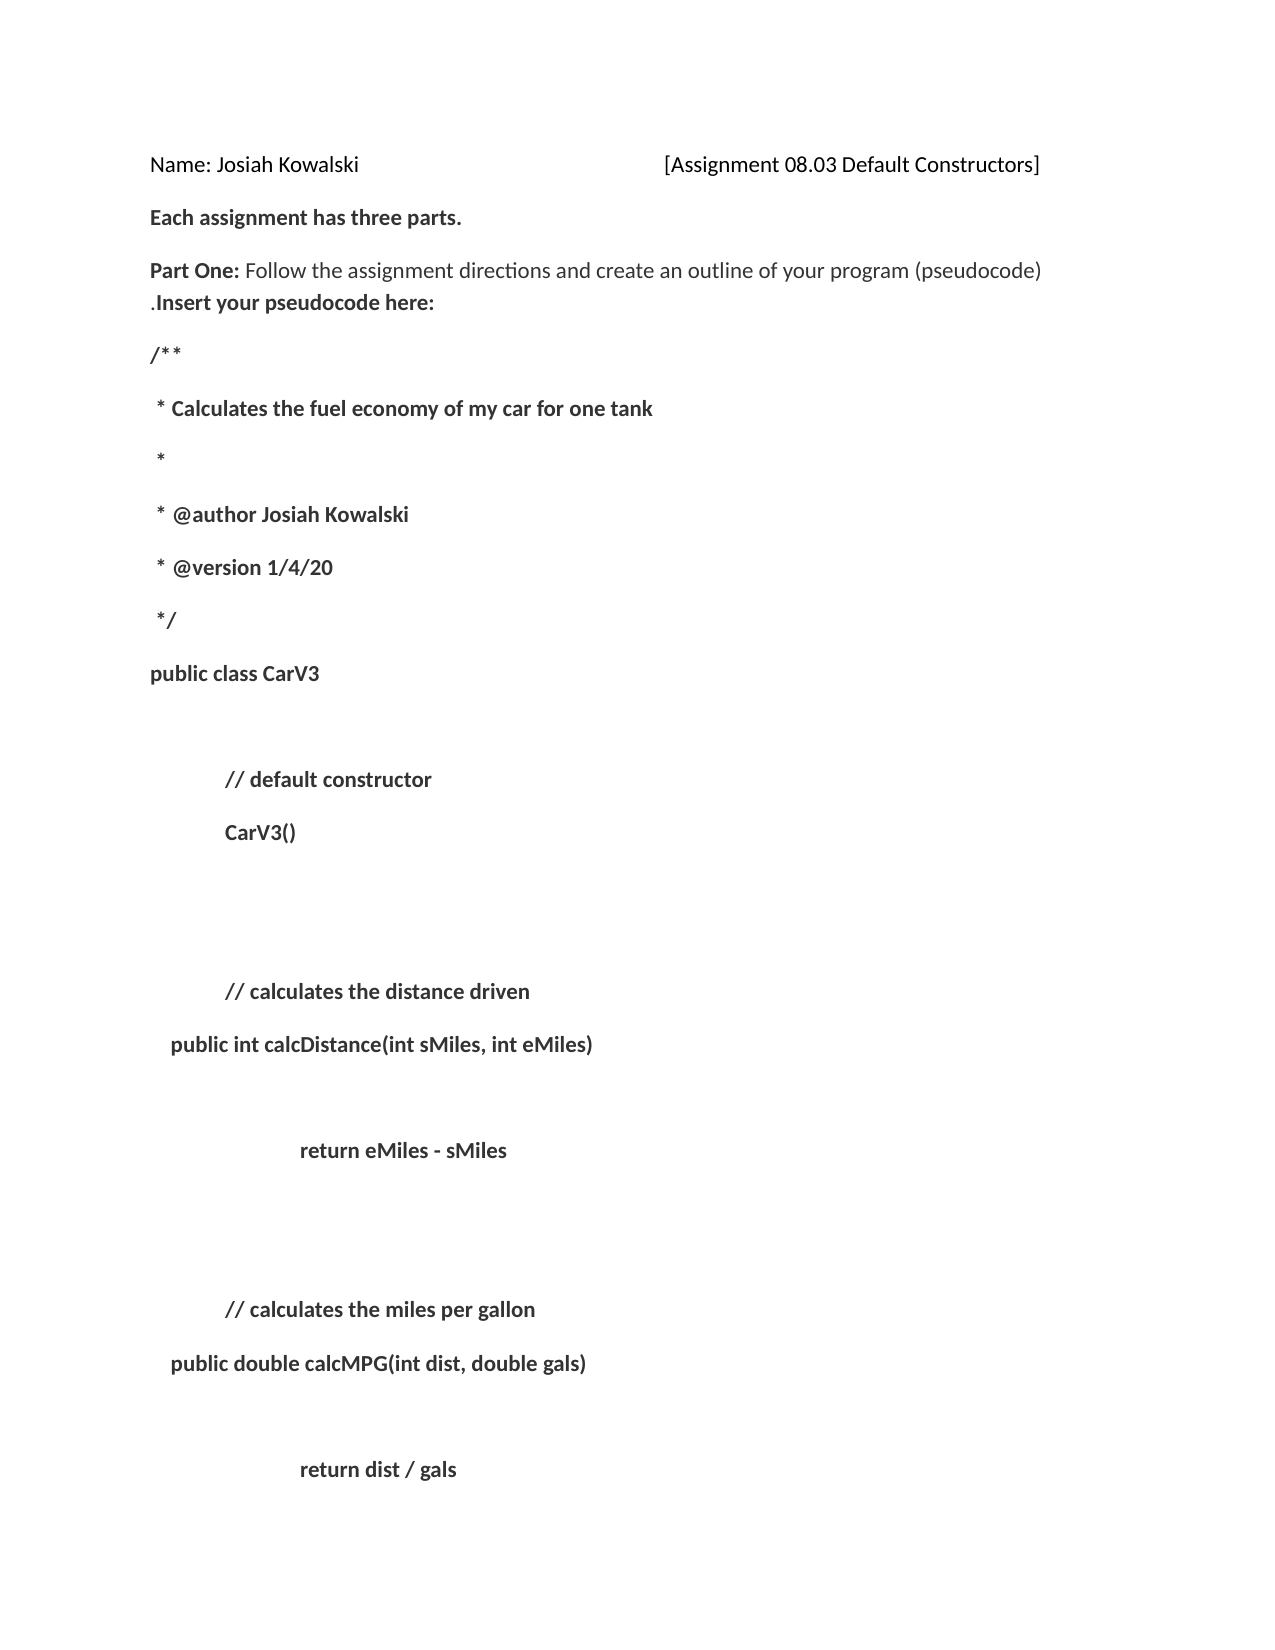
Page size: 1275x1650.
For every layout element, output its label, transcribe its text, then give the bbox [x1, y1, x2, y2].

text * [150, 447, 1125, 475]
text public int calcDistance(int sMiles, int eMiles) [150, 1031, 1125, 1058]
text .Insert your pseudocode here: [150, 288, 1125, 316]
text public double calcMPG(int dist, double gals) [150, 1349, 1125, 1377]
text return dist / gals [150, 1455, 1125, 1483]
text // calculates the miles per gallon [150, 1296, 1125, 1324]
text * @author Josiah Kowalski [150, 500, 1125, 528]
text Each assignment has three parts. [150, 203, 1125, 231]
text CarV3() [150, 818, 1125, 846]
text public class CarV3 [150, 659, 1125, 687]
text Name: Josiah Kowalski [Assignment 08.03 Default Constructors] [150, 150, 1125, 178]
text Part One: Follow the assignment directions and create an outline of your program (pseudocode) [150, 256, 1125, 284]
text // default constructor [150, 765, 1125, 793]
text // calculates the distance driven [150, 977, 1125, 1006]
text */ [150, 606, 1125, 634]
text return eMiles - sMiles [150, 1137, 1125, 1164]
text * @version 1/4/20 [150, 553, 1125, 581]
text /** [150, 341, 1125, 369]
text * Calculates the fuel economy of my car for one tank [150, 394, 1125, 422]
